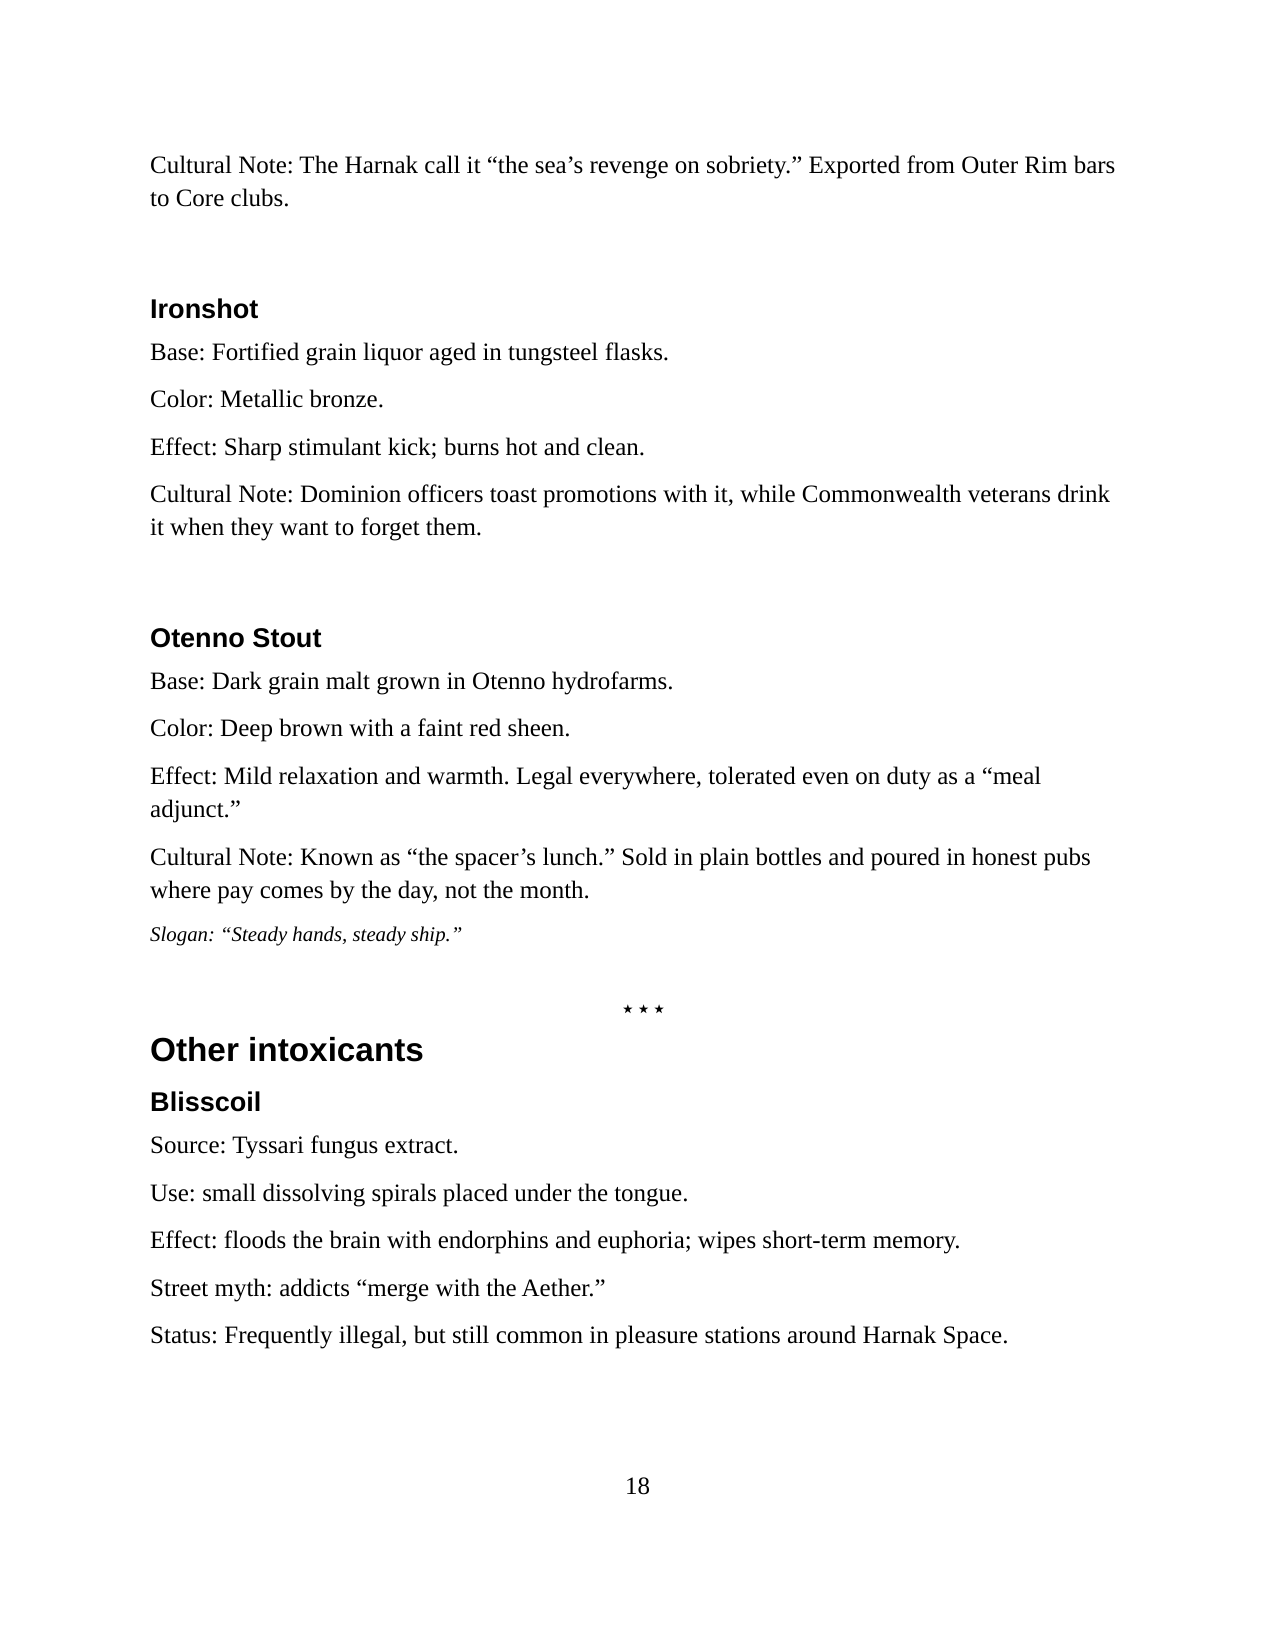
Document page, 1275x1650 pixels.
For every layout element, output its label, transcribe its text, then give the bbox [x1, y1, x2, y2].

text Cultural Note: Known as “the spacer’s lunch.” Sold in plain bottles and poured in honest pubs where pay comes by the day, not the month. [150, 842, 1125, 903]
text Effect: Sharp stimulant kick; burns hot and clean. [150, 432, 1125, 461]
text ⋆⋆⋆ [162, 994, 1125, 1023]
text Color: Deep brown with a faint red sheen. [150, 713, 1125, 742]
text Color: Metallic bronze. [150, 384, 1125, 413]
text Street myth: addicts “merge with the Aether.” [150, 1273, 1125, 1302]
text Status: Frequently illegal, but still common in pleasure stations around Harnak Space. [150, 1321, 1125, 1349]
text Effect: floods the brain with endorphins and euphoria; wipes short-term memory. [150, 1225, 1125, 1254]
subtitle Ironshot [150, 293, 1125, 324]
text Base: Fortified grain liquor aged in tungsteel flasks. [150, 337, 1125, 365]
text Slogan: “Steady hands, steady ship.” [150, 922, 1125, 946]
text Source: Tyssari fungus extract. [150, 1130, 1125, 1159]
text Cultural Note: The Harnak call it “the sea’s revenge on sobriety.” Exported from Outer Rim bars to Core clubs. [150, 150, 1125, 212]
text Base: Dark grain malt grown in Otenno hydrofarms. [150, 666, 1125, 695]
subtitle Other intoxicants [150, 1030, 1125, 1069]
text Use: small dissolving spirals placed under the tongue. [150, 1178, 1125, 1206]
text Effect: Mild relaxation and warmth. Legal everywhere, tolerated even on duty as a “meal adjunct.” [150, 761, 1125, 823]
text Cultural Note: Dominion officers toast promotions with it, while Commonwealth veterans drink it when they want to forget them. [150, 479, 1125, 541]
subtitle Otenno Stout [150, 622, 1125, 653]
subtitle Blisscoil [150, 1086, 1125, 1118]
